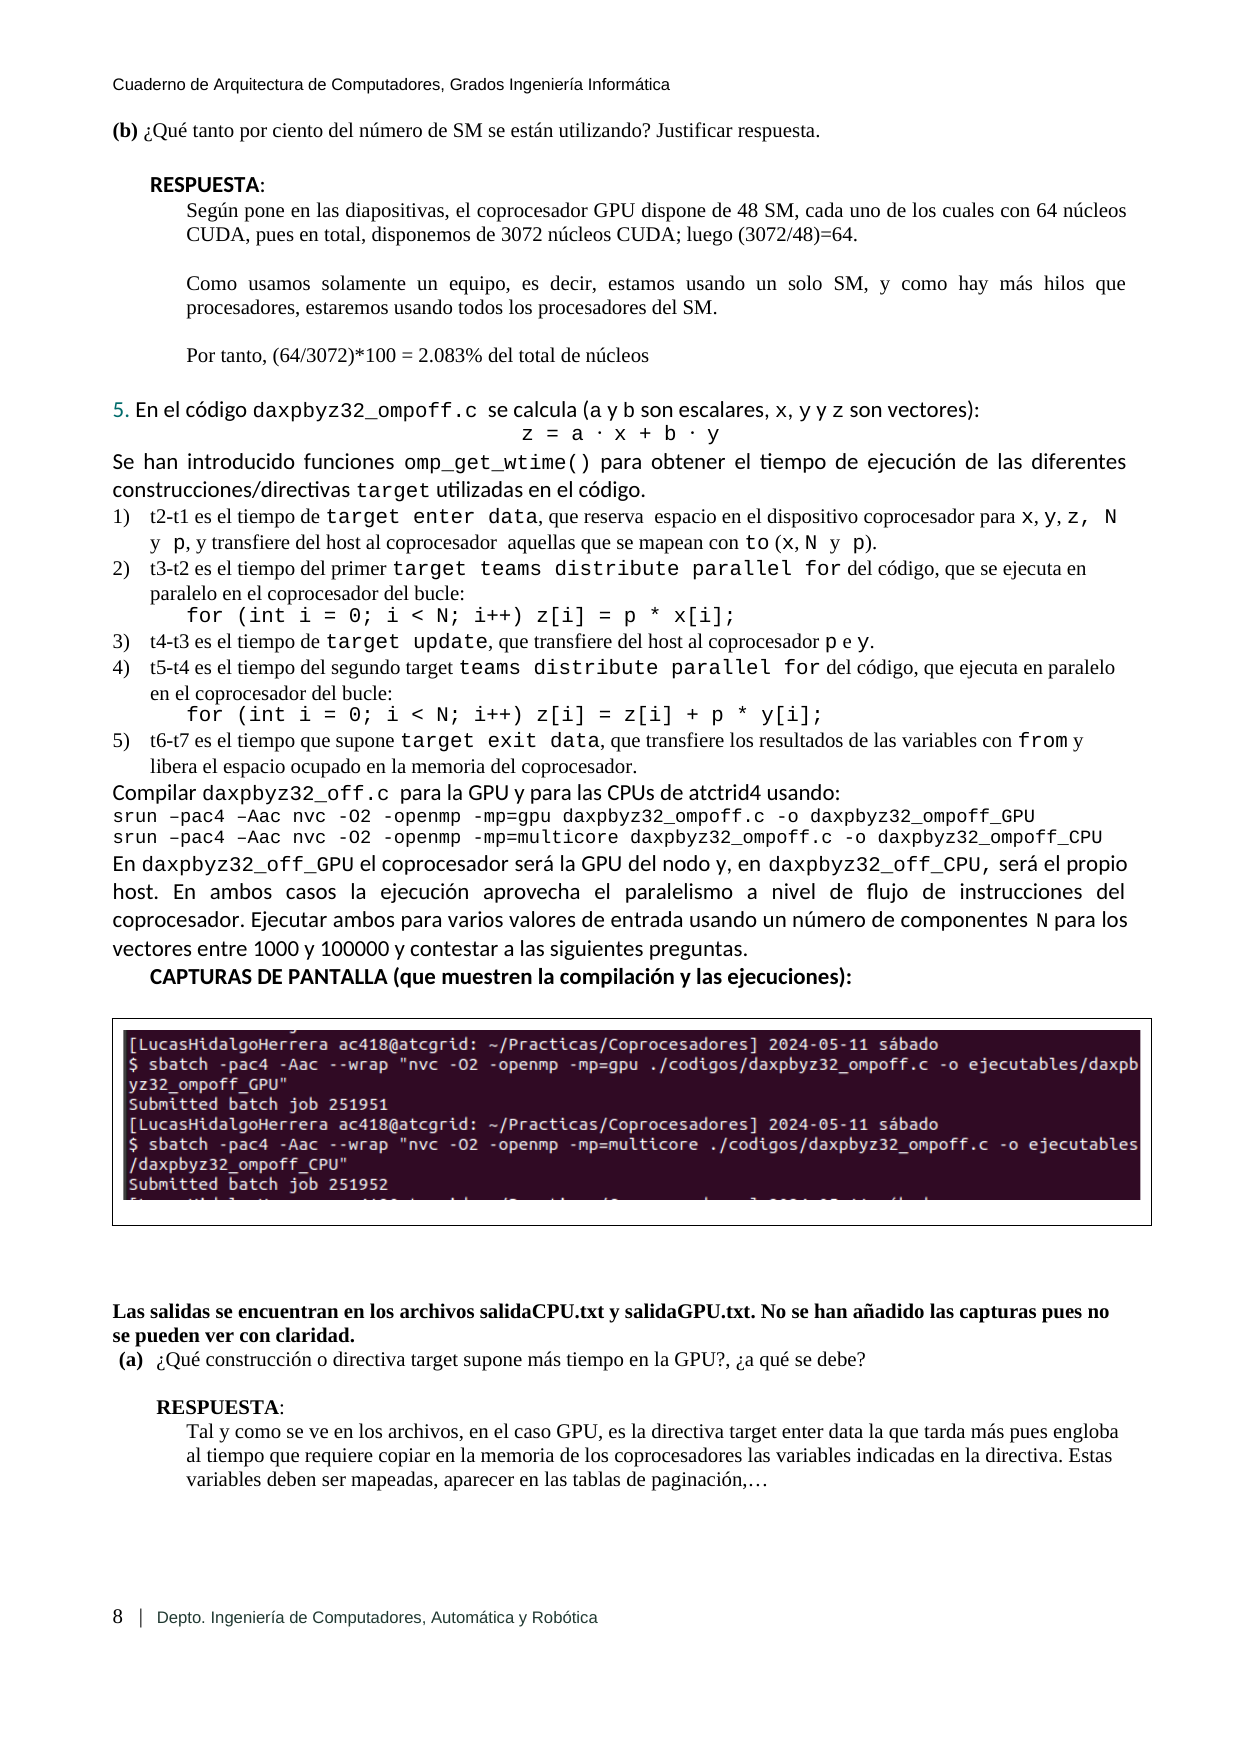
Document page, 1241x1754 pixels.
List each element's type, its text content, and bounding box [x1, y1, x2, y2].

list for (int i = 0; i < N; i++) z[i] = z[i] + p * y[i]; [186, 704, 1128, 728]
text 5. En el código daxpbyz32_ompoff.c se calcula (a y b son escalares, x, y y z son vectores): [112, 395, 1128, 423]
text z = a  x + b  y [112, 423, 1128, 447]
list (b) ¿Qué tanto por ciento del número de SM se están utilizando? Justificar respuesta. [112, 118, 1128, 142]
text Como usamos solamente un equipo, es decir, estamos usando un solo SM, y como hay más hilos que procesadores, estaremos usando todos los procesadores del SM. [186, 271, 1128, 319]
list for (int i = 0; i < N; i++) z[i] = p * x[i]; [186, 605, 1128, 629]
list RESPUESTA: [156, 1395, 1128, 1419]
list t4-t3 es el tiempo de target update, que transfiere del host al coprocesador p e y. [112, 629, 1128, 655]
text Se han introducido funciones omp_get_wtime() para obtener el tiempo de ejecución de las diferentes construcciones/directivas target utilizadas en el código. [112, 447, 1128, 504]
text Compilar daxpbyz32_off.c para la GPU y para las CPUs de atctrid4 usando: [112, 778, 1128, 806]
list t5-t4 es el tiempo del segundo target teams distribute parallel for del código, que ejecuta en paralelo en el coprocesador del bucle: [112, 655, 1128, 704]
text CAPTURAS DE PANTALLA (que muestren la compilación y las ejecuciones): [150, 962, 1128, 990]
list t3-t2 es el tiempo del primer target teams distribute parallel for del código, que se ejecuta en paralelo en el coprocesador del bucle: [112, 556, 1128, 605]
list t6-t7 es el tiempo que supone target exit data, que transfiere los resultados de las variables con from y libera el espacio ocupado en la memoria del coprocesador. [112, 728, 1128, 778]
list Tal y como se ve en los archivos, en el caso GPU, es la directiva target enter data la que tarda más pues engloba al tiempo que requiere copiar en la memoria de los coprocesadores las variables indicadas en la directiva. Estas variables deben ser mapeadas, aparecer en las tablas de paginación,… [186, 1419, 1128, 1491]
list t2-t1 es el tiempo de target enter data, que reserva espacio en el dispositivo coprocesador para x, y, z, N y p, y transfiere del host al coprocesador aquellas que se mapean con to (x, N y p). [112, 504, 1128, 556]
text srun –pac4 –Aac nvc -O2 -openmp -mp=multicore daxpbyz32_ompoff.c -o daxpbyz32_ompoff_CPU [112, 828, 1128, 849]
table_header [113, 1019, 1151, 1225]
text Según pone en las diapositivas, el coprocesador GPU dispone de 48 SM, cada uno de los cuales con 64 núcleos CUDA, pues en total, disponemos de 3072 núcleos CUDA; luego (3072/48)=64. [186, 198, 1128, 246]
text srun –pac4 –Aac nvc -O2 -openmp -mp=gpu daxpbyz32_ompoff.c -o daxpbyz32_ompoff_GPU [112, 806, 1128, 828]
text En daxpbyz32_off_GPU el coprocesador será la GPU del nodo y, en daxpbyz32_off_CPU, será el propio host. En ambos casos la ejecución aprovecha el paralelismo a nivel de flujo de instrucciones del coprocesador. Ejecutar ambos para varios valores de entrada usando un número de componentes N para los vectores entre 1000 y 100000 y contestar a las siguientes preguntas. [112, 849, 1128, 962]
text Por tanto, (64/3072)*100 = 2.083% del total de núcleos [186, 343, 1128, 367]
list ¿Qué construcción o directiva target supone más tiempo en la GPU?, ¿a qué se debe? [119, 1347, 1128, 1371]
picture [123, 1030, 1141, 1200]
text Las salidas se encuentran en los archivos salidaCPU.txt y salidaGPU.txt. No se han añadido las capturas pues no se pueden ver con claridad. [112, 1299, 1128, 1347]
text RESPUESTA: [150, 170, 1128, 198]
